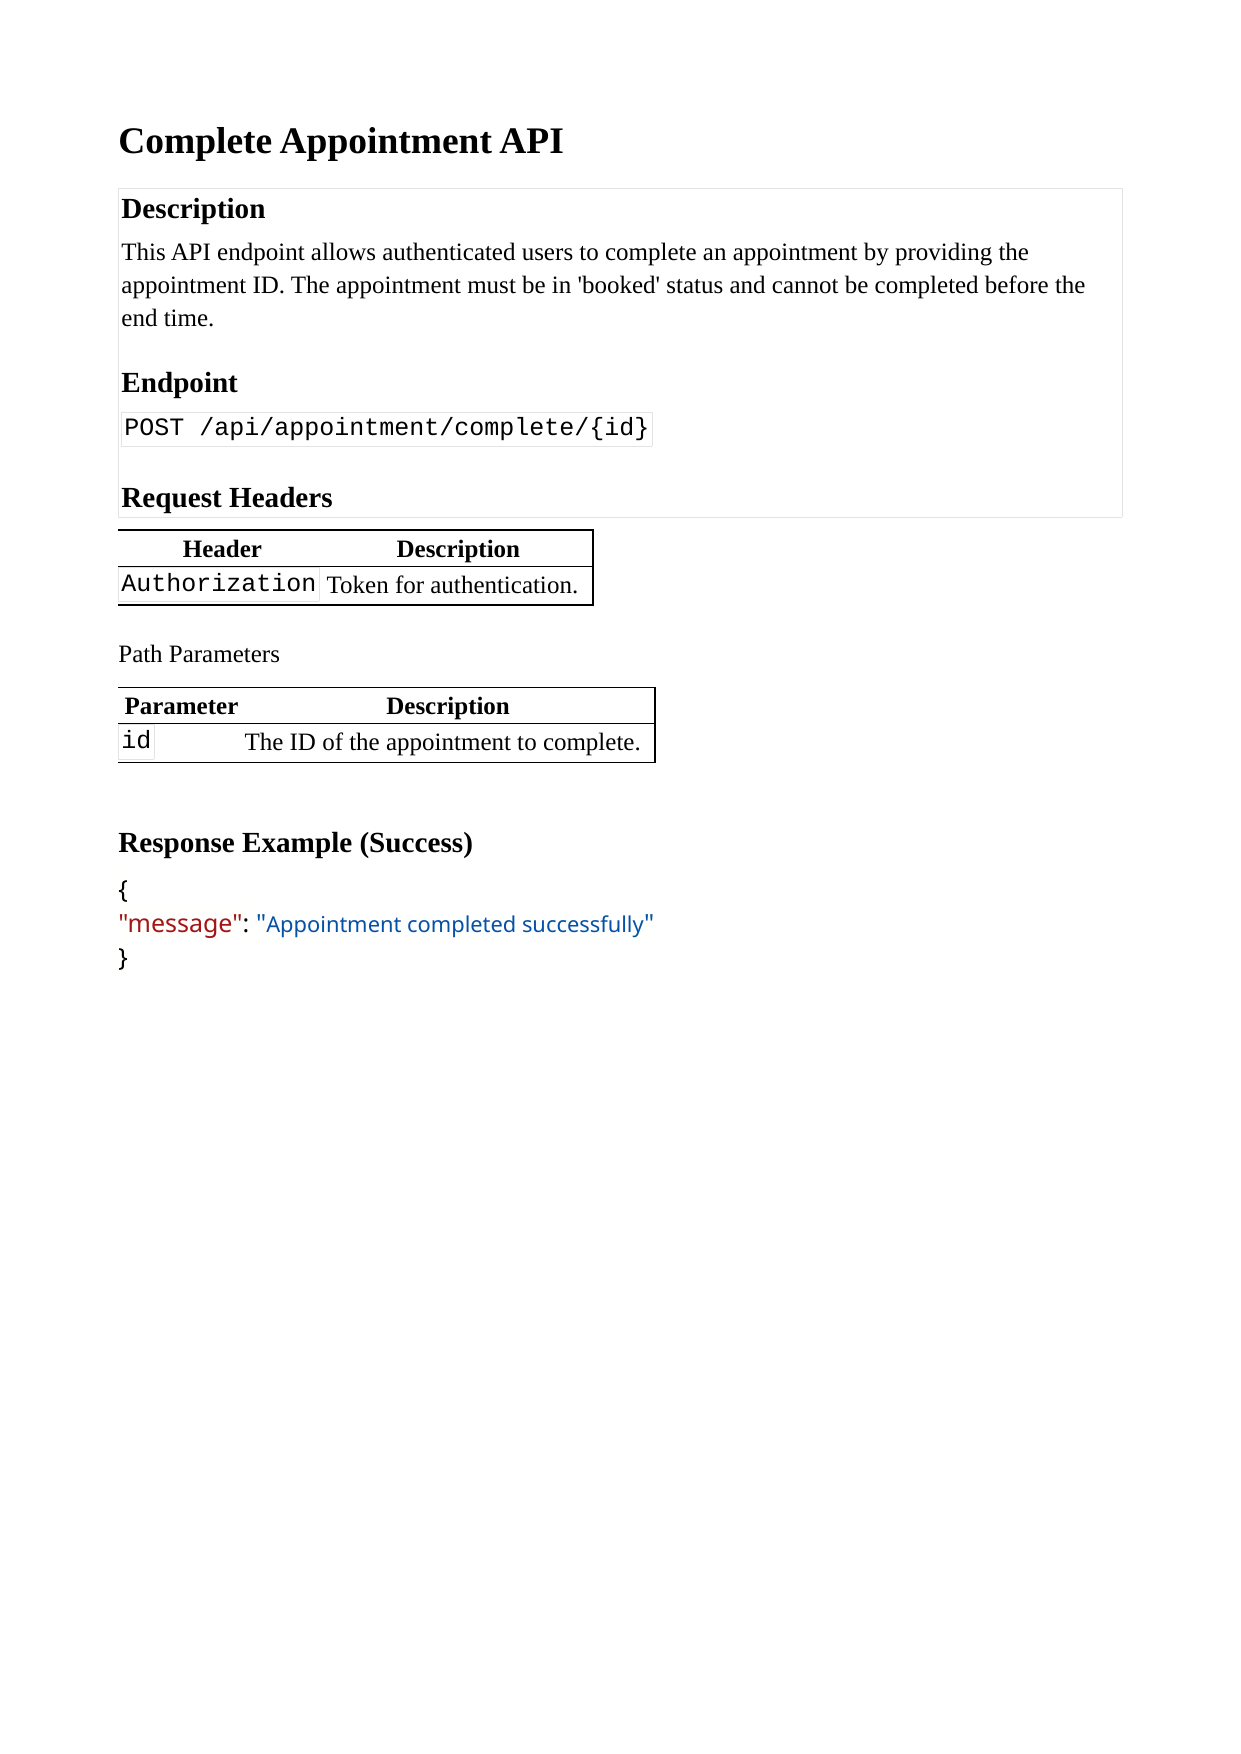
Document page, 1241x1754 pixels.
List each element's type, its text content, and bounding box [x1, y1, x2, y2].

table_header Description [326, 531, 592, 566]
text } [118, 939, 1122, 973]
subtitle Request Headers [119, 477, 1122, 517]
table_cell The ID of the appointment to complete. [244, 724, 654, 762]
table_header Header [118, 531, 326, 566]
table_header Parameter [118, 688, 244, 723]
text "message": "Appointment completed successfully" [118, 905, 1122, 939]
subtitle Description [119, 189, 1122, 225]
text Path Parameters [118, 606, 1122, 668]
text This API endpoint allows authenticated users to complete an appointment by providing the appointment ID. The appointment must be in 'booked' status and cannot be completed before the end time. [119, 234, 1122, 332]
table_cell id [118, 724, 244, 762]
text POST /api/appointment/complete/{id} [119, 409, 1122, 446]
table_cell Token for authentication. [326, 567, 592, 604]
subtitle Endpoint [119, 363, 1122, 399]
table_header Description [244, 688, 654, 723]
text { [118, 871, 1122, 905]
subtitle Complete Appointment API [118, 118, 1122, 161]
subtitle Response Example (Success) [118, 825, 1122, 859]
table_cell Authorization [118, 567, 326, 604]
